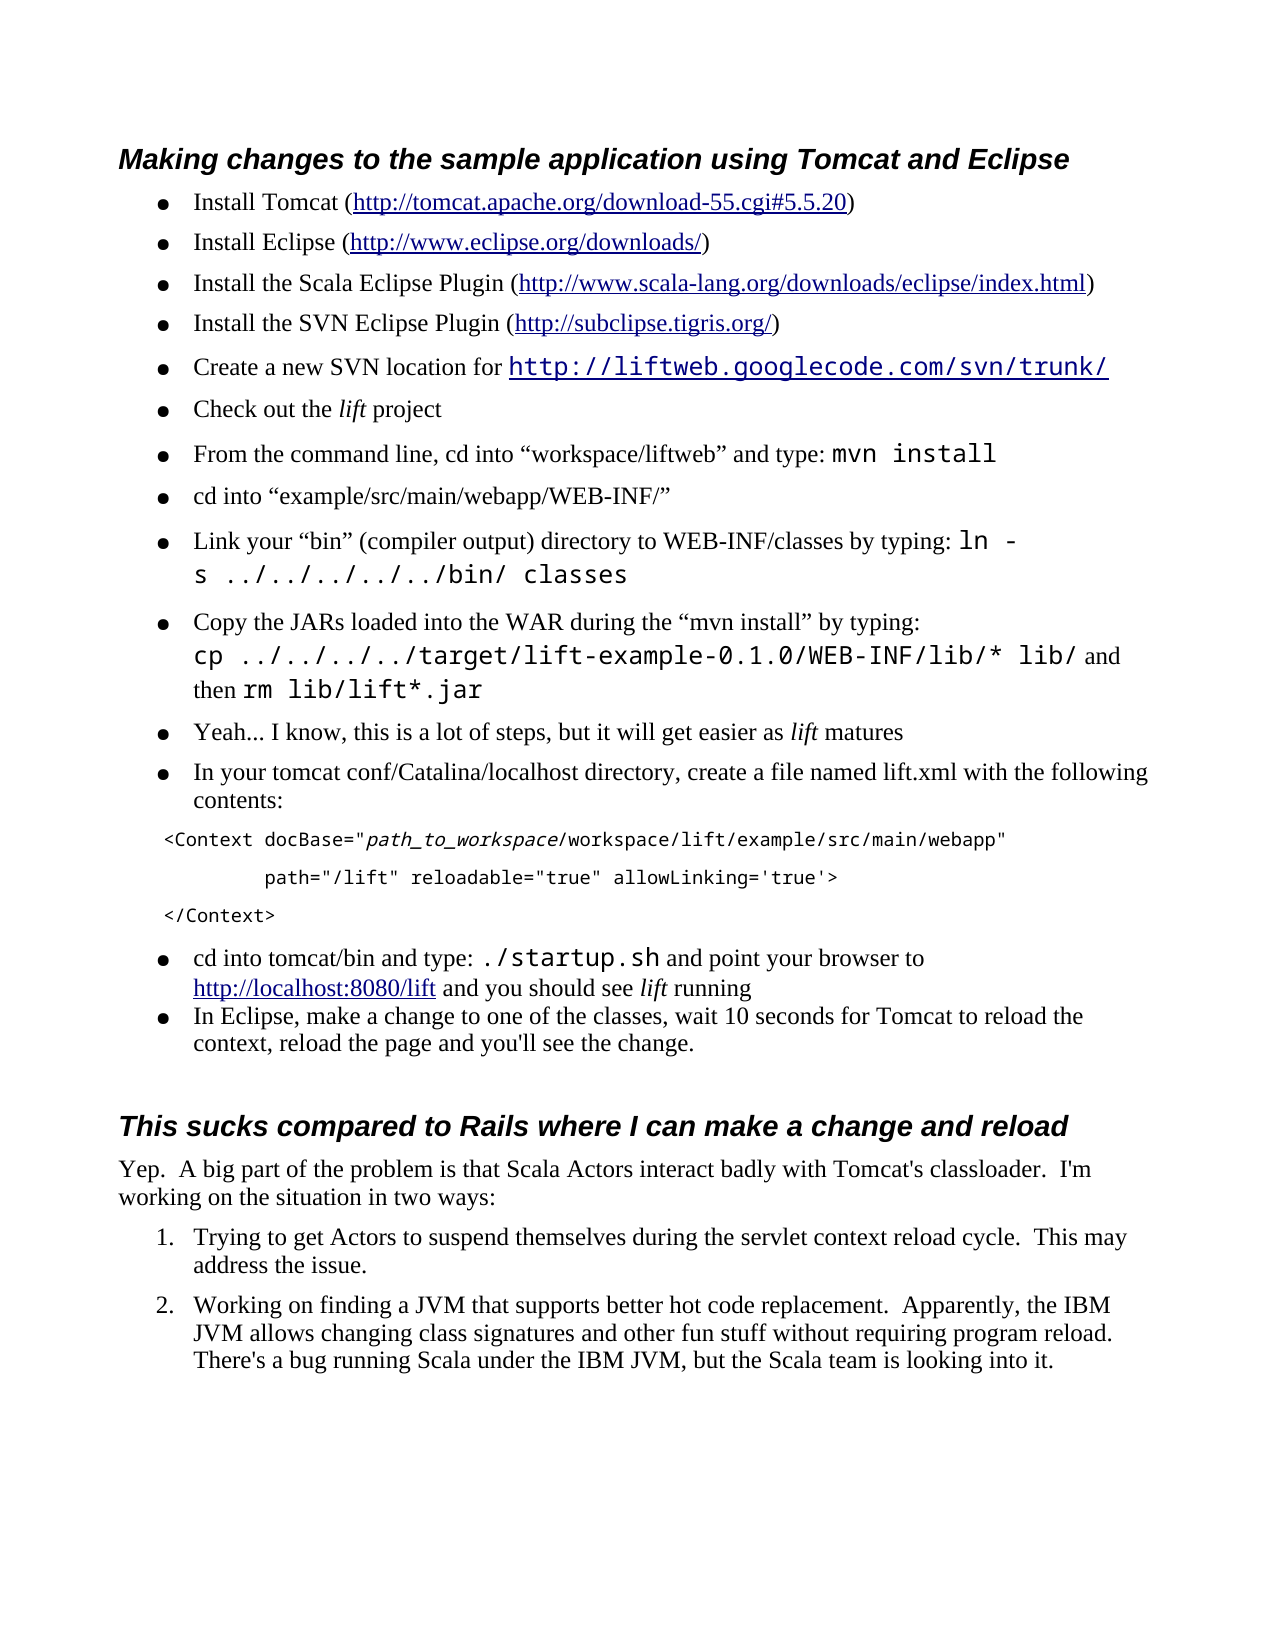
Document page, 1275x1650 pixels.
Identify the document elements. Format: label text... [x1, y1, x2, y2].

list Install the Scala Eclipse Plugin (http://www.scala-lang.org/downloads/eclipse/index.html) [156, 269, 1157, 296]
subtitle Making changes to the sample application using Tomcat and Eclipse [118, 143, 1157, 176]
text path="/lift" reloadable="true" allowLinking='true'> [163, 864, 1157, 889]
list Install the SVN Eclipse Plugin (http://subclipse.tigris.org/) [156, 309, 1157, 337]
list Install Eclipse (http://www.eclipse.org/downloads/) [156, 228, 1157, 256]
list Check out the lift project [156, 396, 1157, 423]
list cd into “example/src/main/webapp/WEB-INF/” [156, 482, 1157, 510]
list In your tomcat conf/Catalina/localhost directory, create a file named lift.xml with the following contents: [156, 758, 1157, 813]
list Yeah... I know, this is a lot of steps, but it will get easier as lift matures [156, 718, 1157, 746]
list cd into tomcat/bin and type: ./startup.sh and point your browser to http://localhost:8080/lift and you should see lift running [156, 940, 1157, 1002]
list Trying to get Actors to suspend themselves during the servlet context reload cycle. This may address the issue. [156, 1223, 1157, 1278]
list Copy the JARs loaded into the WAR during the “mvn install” by typing: cp ../../../../target/lift-example-0.1.0/WEB-INF/lib/* lib/ and then rm lib/lift*.jar [156, 603, 1157, 705]
text Yep. A big part of the problem is that Scala Actors interact badly with Tomcat's classloader. I'm working on the situation in two ways: [118, 1155, 1157, 1211]
text </Context> [163, 902, 1157, 928]
list From the command line, cd into “workspace/liftweb” and type: mvn install [156, 436, 1157, 470]
subtitle This sucks compared to Rails where I can make a change and reload [118, 1110, 1157, 1143]
list In Eclipse, make a change to one of the classes, wait 10 seconds for Tomcat to reload the context, reload the page and you'll see the change. [156, 1002, 1157, 1057]
text <Context docBase="path_to_workspace/workspace/lift/example/src/main/webapp" [163, 826, 1157, 852]
list Working on finding a JVM that supports better hot code replacement. Apparently, the IBM JVM allows changing class signatures and other fun stuff without requiring program reload. There's a bug running Scala under the IBM JVM, but the Scala team is looking into it. [156, 1291, 1157, 1374]
list Install Tomcat (http://tomcat.apache.org/download-55.cgi#5.5.20) [156, 188, 1157, 216]
list Create a new SVN location for http://liftweb.googlecode.com/svn/trunk/ [156, 349, 1157, 383]
list Link your “bin” (compiler output) directory to WEB-INF/classes by typing: ln -s ../../../../../bin/ classes [156, 523, 1157, 591]
